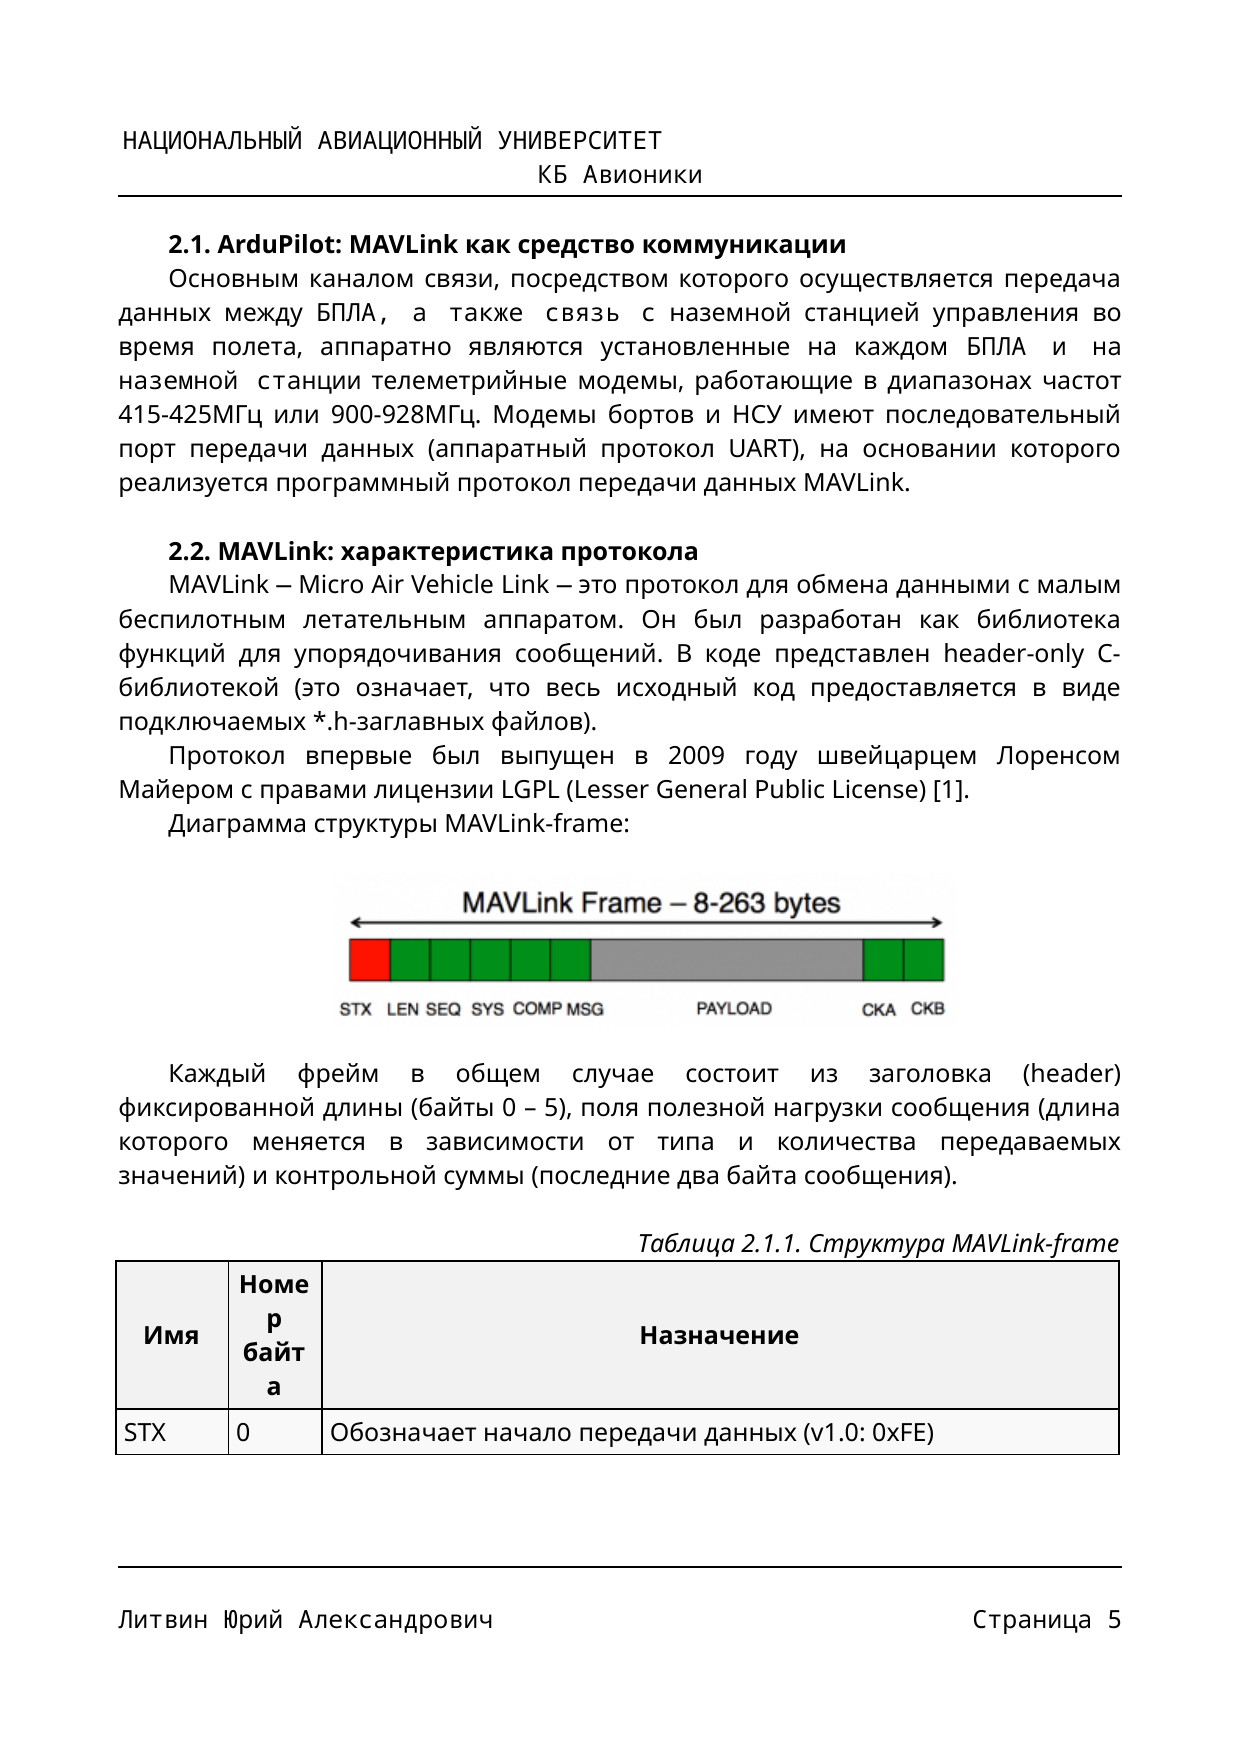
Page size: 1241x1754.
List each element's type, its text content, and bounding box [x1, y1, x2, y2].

table_header Назначение [323, 1262, 1118, 1408]
text Таблица 2.1.1. Структура MAVLink-frame [118, 1226, 1122, 1260]
picture [332, 873, 958, 1027]
text MAVLink — Micro Air Vehicle Link — это протокол для обмена данными с малым беспилотным летательным аппаратом. Он был разработан как библиотека функций для упорядочивания сообщений. В коде представлен header-only С-библиотекой (это означает, что весь исходный код предоставляется в виде подключаемых *.h-заглавных файлов). [118, 567, 1122, 737]
text Каждый фрейм в общем случае состоит из заголовка (header) фиксированной длины (байты 0 – 5), поля полезной нагрузки сообщения (длина которого меняется в зависимости от типа и количества передаваемых значений) и контрольной суммы (последние два байта сообщения). [118, 1056, 1122, 1192]
table_cell Обозначает начало передачи данных (v1.0: 0xFE) [323, 1410, 1118, 1453]
table_cell 0 [229, 1410, 321, 1453]
text 2.1. ArduPilot: MAVLink как средство коммуникации [118, 227, 1122, 261]
table_cell STX [117, 1410, 228, 1453]
text Диаграмма структуры MAVLink-frame: [118, 806, 1122, 840]
table_header Номер байта [229, 1262, 321, 1408]
text Протокол впервые был выпущен в 2009 году швейцарцем Лоренсом Майером с правами лицензии LGPL (Lesser General Public License) [1]. [118, 737, 1122, 806]
table_header Имя [117, 1262, 228, 1408]
text 2.2. MAVLink: характеристика протокола [118, 533, 1122, 567]
text Основным каналом связи, посредством которого осуществляется передача данных между БПЛА, а также связь с наземной станцией управления во время полета, аппаратно являются установленные на каждом БПЛА и на наземной станции телеметрийные модемы, работающие в диапазонах частот 415-425МГц или 900-928МГц. Модемы бортов и НСУ имеют последовательный порт передачи данных (аппаратный протокол UART), на основании которого реализуется программный протокол передачи данных MAVLink. [118, 261, 1122, 499]
